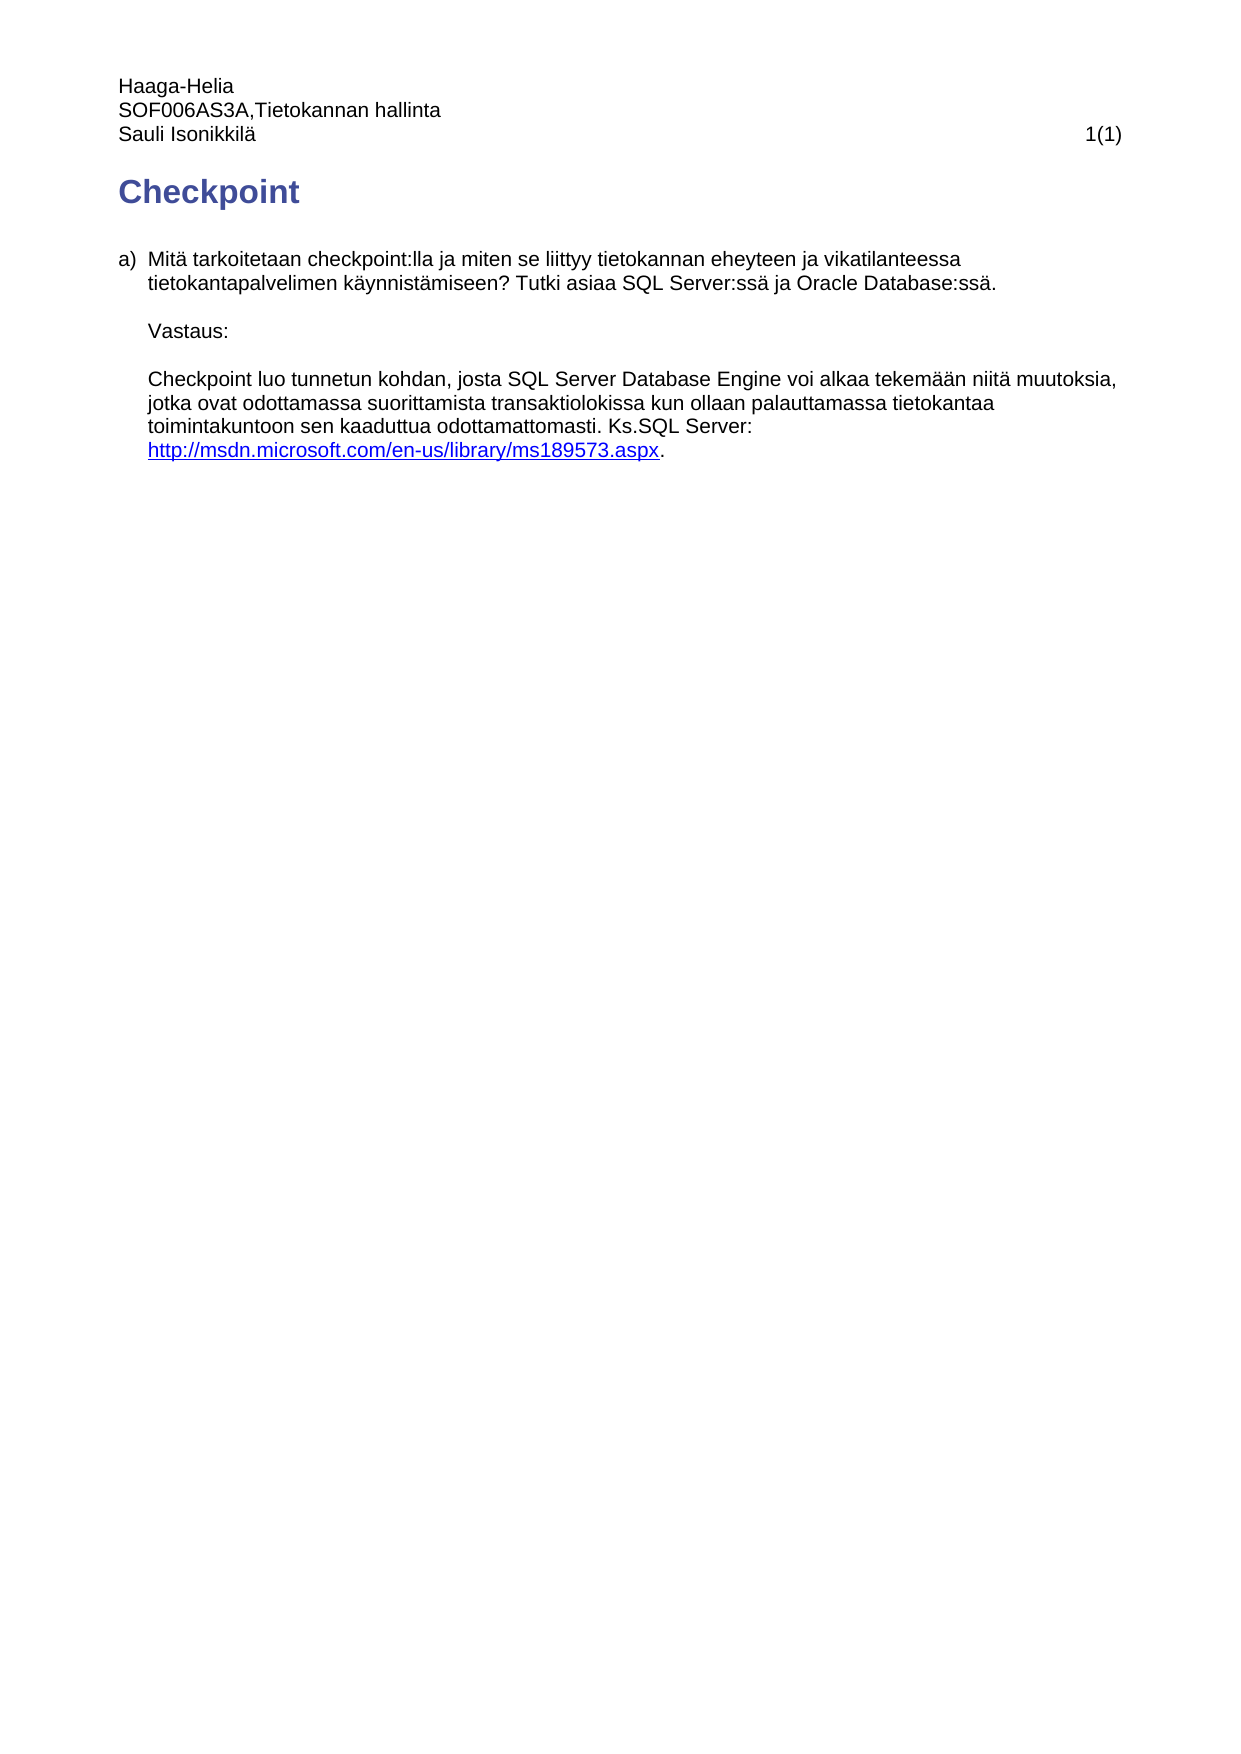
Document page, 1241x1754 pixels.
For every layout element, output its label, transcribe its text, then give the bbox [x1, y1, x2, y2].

subtitle Checkpoint [118, 172, 1122, 210]
text a) Mitä tarkoitetaan checkpoint:lla ja miten se liittyy tietokannan eheyteen ja vikatilanteessa tietokantapalvelimen käynnistämiseen? Tutki asiaa SQL Server:ssä ja Oracle Database:ssä. Vastaus: Checkpoint luo tunnetun kohdan, josta SQL Server Database Engine voi alkaa tekemään niitä muutoksia, jotka ovat odottamassa suorittamista transaktiolokissa kun ollaan palauttamassa tietokantaa toimintakuntoon sen kaaduttua odottamattomasti. Ks.SQL Server: http://msdn.microsoft.com/en-us/library/ms189573.aspx. [118, 247, 1122, 462]
